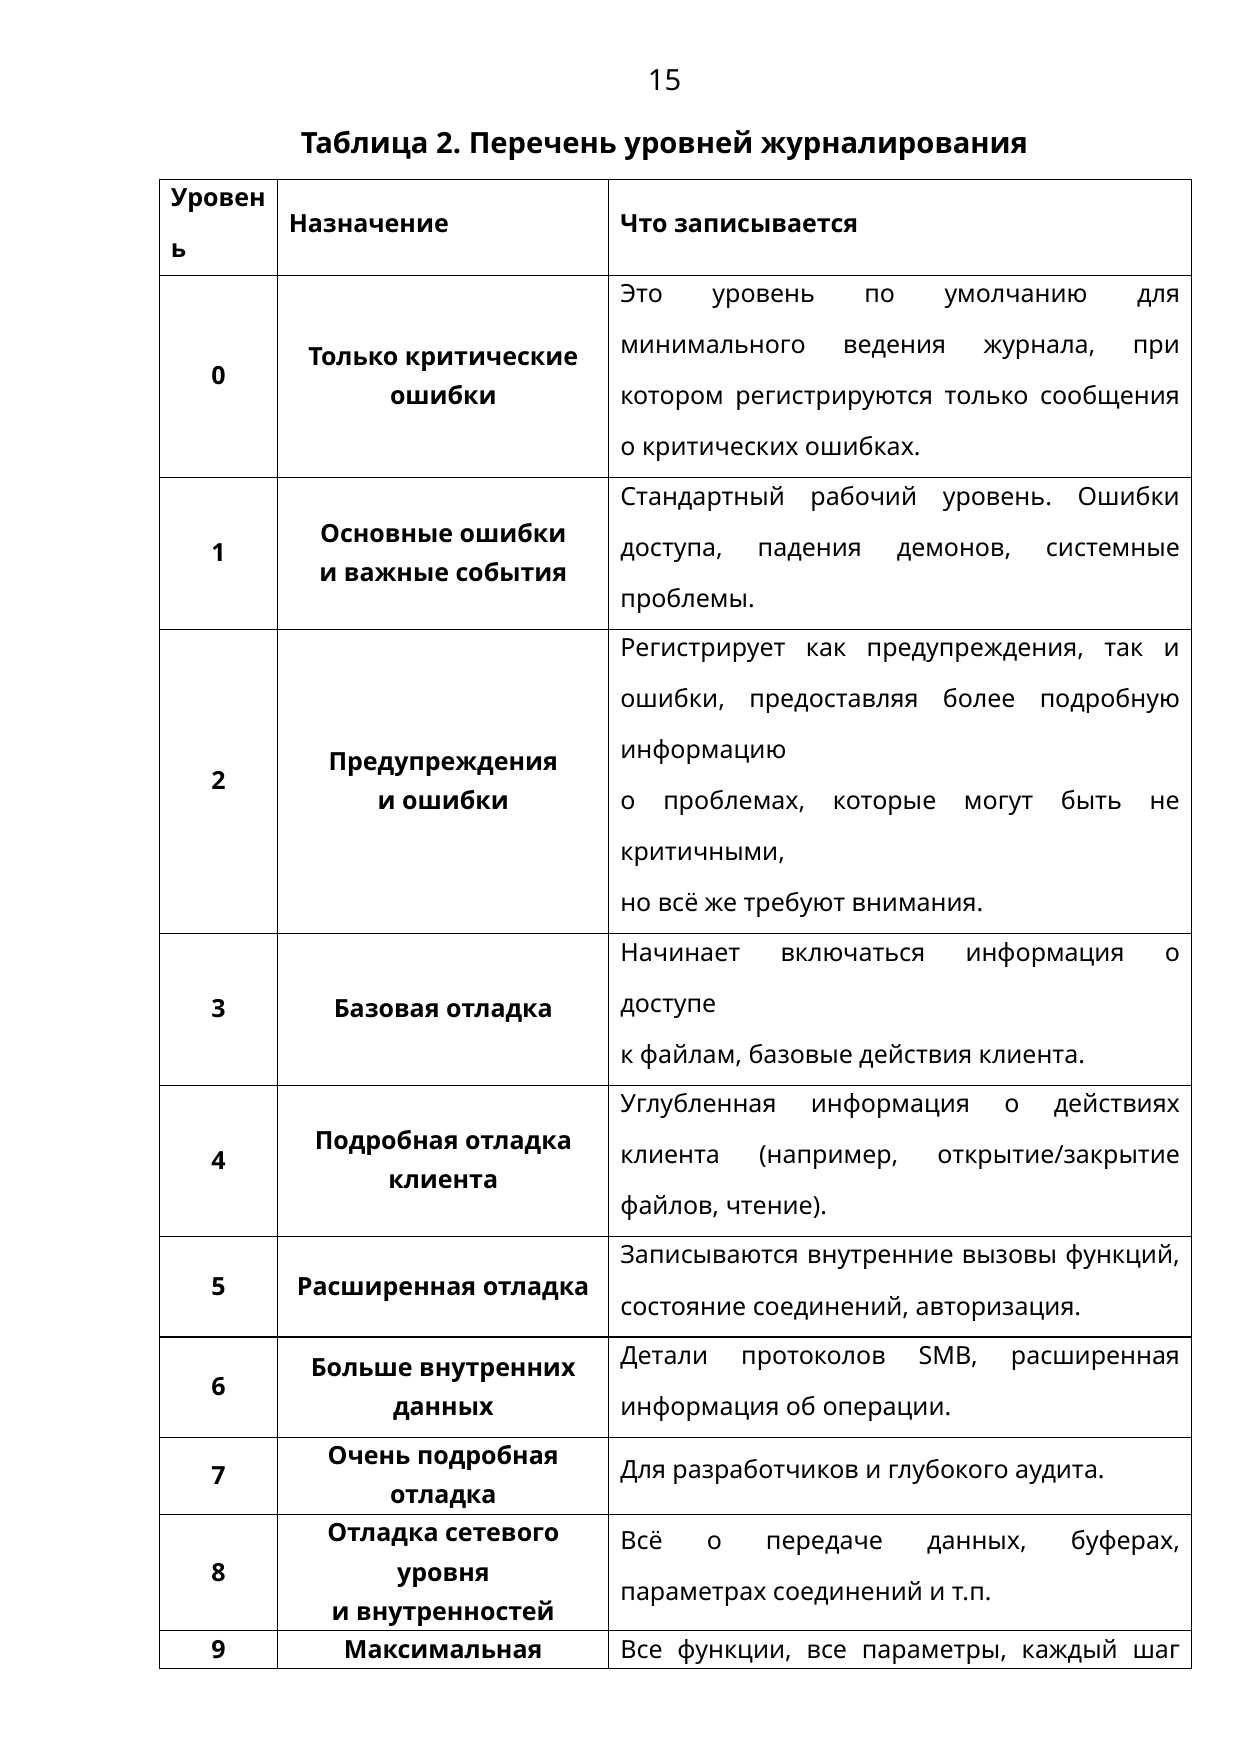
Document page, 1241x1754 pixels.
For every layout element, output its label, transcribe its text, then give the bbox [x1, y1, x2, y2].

table_cell Максимальная [278, 1631, 608, 1668]
table_cell Предупреждения и ошибки [278, 630, 608, 933]
table_cell Подробная отладка клиента [278, 1086, 608, 1236]
table_cell Расширенная отладка [278, 1237, 608, 1336]
table_header Что записывается [609, 180, 1191, 274]
table_cell Только критические ошибки [278, 276, 608, 477]
table_cell Основные ошибки и важные события [278, 478, 608, 628]
table_cell 1 [160, 478, 277, 628]
table_cell Начинает включаться информация о доступе к файлам, базовые действия клиента. [609, 934, 1191, 1084]
table_cell Все функции, все параметры, каждый шаг [609, 1631, 1191, 1668]
table_cell Базовая отладка [278, 934, 608, 1084]
table_cell 4 [160, 1086, 277, 1236]
table_cell 3 [160, 934, 277, 1084]
table_cell 6 [160, 1338, 277, 1437]
table_cell Углубленная информация о действиях клиента (например, открытие/закрытие файлов, чтение). [609, 1086, 1191, 1236]
table_cell Для разработчиков и глубокого аудита. [609, 1438, 1191, 1514]
table_cell Всё о передаче данных, буферах, параметрах соединений и т.п. [609, 1515, 1191, 1630]
table_cell Это уровень по умолчанию для минимального ведения журнала, при котором регистрируются только сообщения о критических ошибках. [609, 276, 1191, 477]
table_cell Отладка сетевого уровня и внутренностей [278, 1515, 608, 1630]
table_cell 2 [160, 630, 277, 933]
table_cell Записываются внутренние вызовы функций, состояние соединений, авторизация. [609, 1237, 1191, 1336]
table_header Назначение [278, 180, 608, 274]
table_cell Стандартный рабочий уровень. Ошибки доступа, падения демонов, системные проблемы. [609, 478, 1191, 628]
table_cell 7 [160, 1438, 277, 1514]
table_cell 0 [160, 276, 277, 477]
text Таблица 2. Перечень уровней журналирования [148, 122, 1181, 162]
table_cell Детали протоколов SMB, расширенная информация об операции. [609, 1338, 1191, 1437]
table_cell 5 [160, 1237, 277, 1336]
table_header Уровень [160, 180, 277, 274]
table_cell Очень подробная отладка [278, 1438, 608, 1514]
table_cell Регистрирует как предупреждения, так и ошибки, предоставляя более подробную информацию о проблемах, которые могут быть не критичными, но всё же требуют внимания. [609, 630, 1191, 933]
table_cell Больше внутренних данных [278, 1338, 608, 1437]
table_cell 9 [160, 1631, 277, 1668]
table_cell 8 [160, 1515, 277, 1630]
